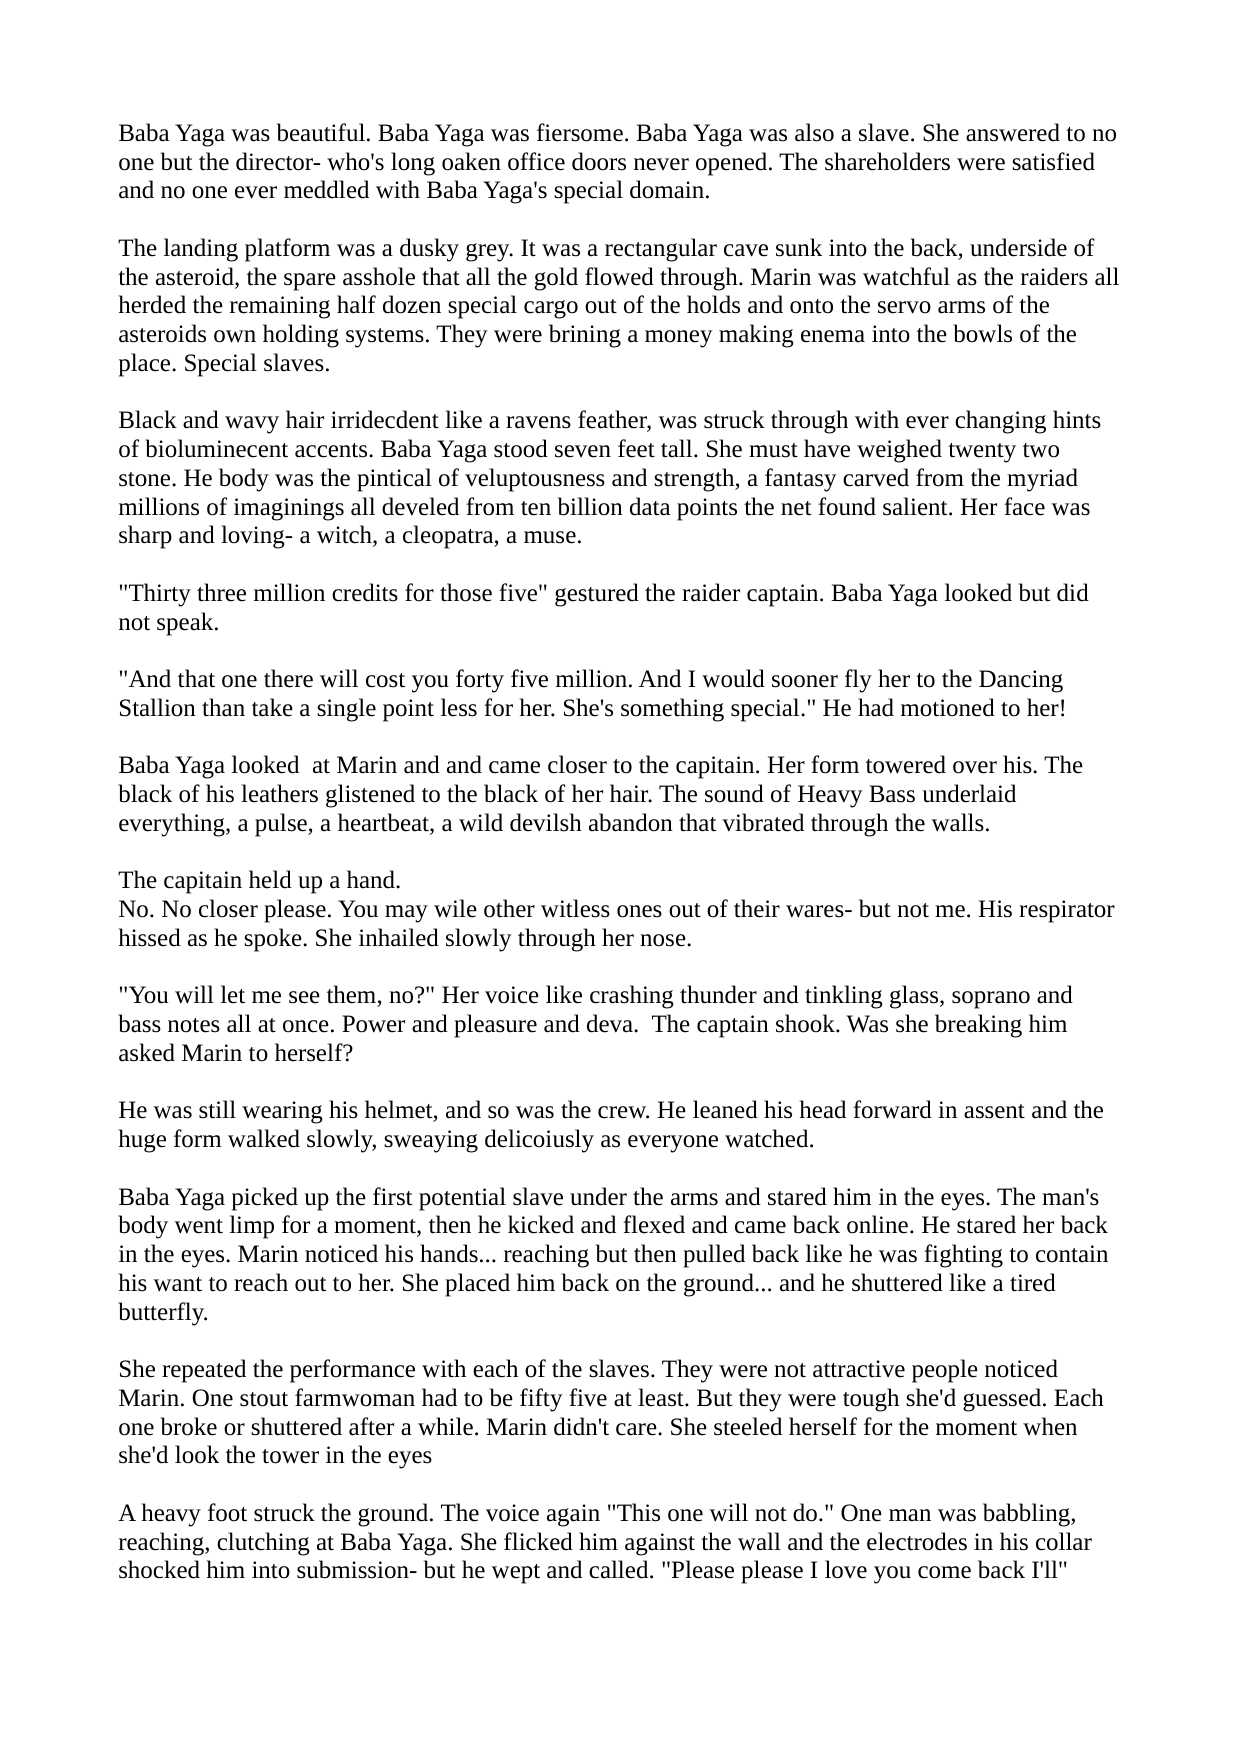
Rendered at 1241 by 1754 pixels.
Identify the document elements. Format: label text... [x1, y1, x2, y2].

text "You will let me see them, no?" Her voice like crashing thunder and tinkling glass, soprano and bass notes all at once. Power and pleasure and deva. The captain shook. Was she breaking him asked Marin to herself? [118, 981, 1122, 1096]
text "And that one there will cost you forty five million. And I would sooner fly her to the Dancing Stallion than take a single point less for her. She's something special." He had motioned to her! [118, 664, 1122, 722]
text Baba Yaga looked at Marin and and came closer to the capitain. Her form towered over his. The black of his leathers glistened to the black of her hair. The sound of Heavy Bass underlaid everything, a pulse, a heartbeat, a wild devilsh abandon that vibrated through the walls. [118, 751, 1122, 837]
text Black and wavy hair irridecdent like a ravens feather, was struck through with ever changing hints of bioluminecent accents. Baba Yaga stood seven feet tall. She must have weighed twenty two stone. He body was the pintical of veluptousness and strength, a fantasy carved from the myriad millions of imaginings all develed from ten billion data points the net found salient. Her face was sharp and loving- a witch, a cleopatra, a muse. [118, 406, 1122, 549]
text A heavy foot struck the ground. The voice again "This one will not do." One man was babbling, reaching, clutching at Baba Yaga. She flicked him against the wall and the electrodes in his collar shocked him into submission- but he wept and called. "Please please I love you come back I'll" [118, 1498, 1122, 1613]
text She repeated the performance with each of the slaves. They were not attractive people noticed Marin. One stout farmwoman had to be fifty five at least. But they were tough she'd guessed. Each one broke or shuttered after a while. Marin didn't care. She steeled herself for the moment when she'd look the tower in the eyes [118, 1354, 1122, 1469]
text He was still wearing his helmet, and so was the crew. He leaned his head forward in assent and the huge form walked slowly, sweaying delicoiusly as everyone watched. [118, 1096, 1122, 1153]
text The landing platform was a dusky grey. It was a rectangular cave sunk into the back, underside of the asteroid, the spare asshole that all the gold flowed through. Marin was watchful as the raiders all herded the remaining half dozen special cargo out of the holds and onto the servo arms of the asteroids own holding systems. They were brining a money making enema into the bowls of the place. Special slaves. [118, 233, 1122, 377]
text "Thirty three million credits for those five" gestured the raider captain. Baba Yaga looked but did not speak. [118, 578, 1122, 636]
text The capitain held up a hand. No. No closer please. You may wile other witless ones out of their wares- but not me. His respirator hissed as he spoke. She inhailed slowly through her nose. [118, 866, 1122, 952]
text Baba Yaga was beautiful. Baba Yaga was fiersome. Baba Yaga was also a slave. She answered to no one but the director- who's long oaken office doors never opened. The shareholders were satisfied and no one ever meddled with Baba Yaga's special domain. [118, 118, 1122, 204]
text Baba Yaga picked up the first potential slave under the arms and stared him in the eyes. The man's body went limp for a moment, then he kicked and flexed and came back online. He stared her back in the eyes. Marin noticed his hands... reaching but then pulled back like he was fighting to contain his want to reach out to her. She placed him back on the ground... and he shuttered like a tired butterfly. [118, 1182, 1122, 1326]
